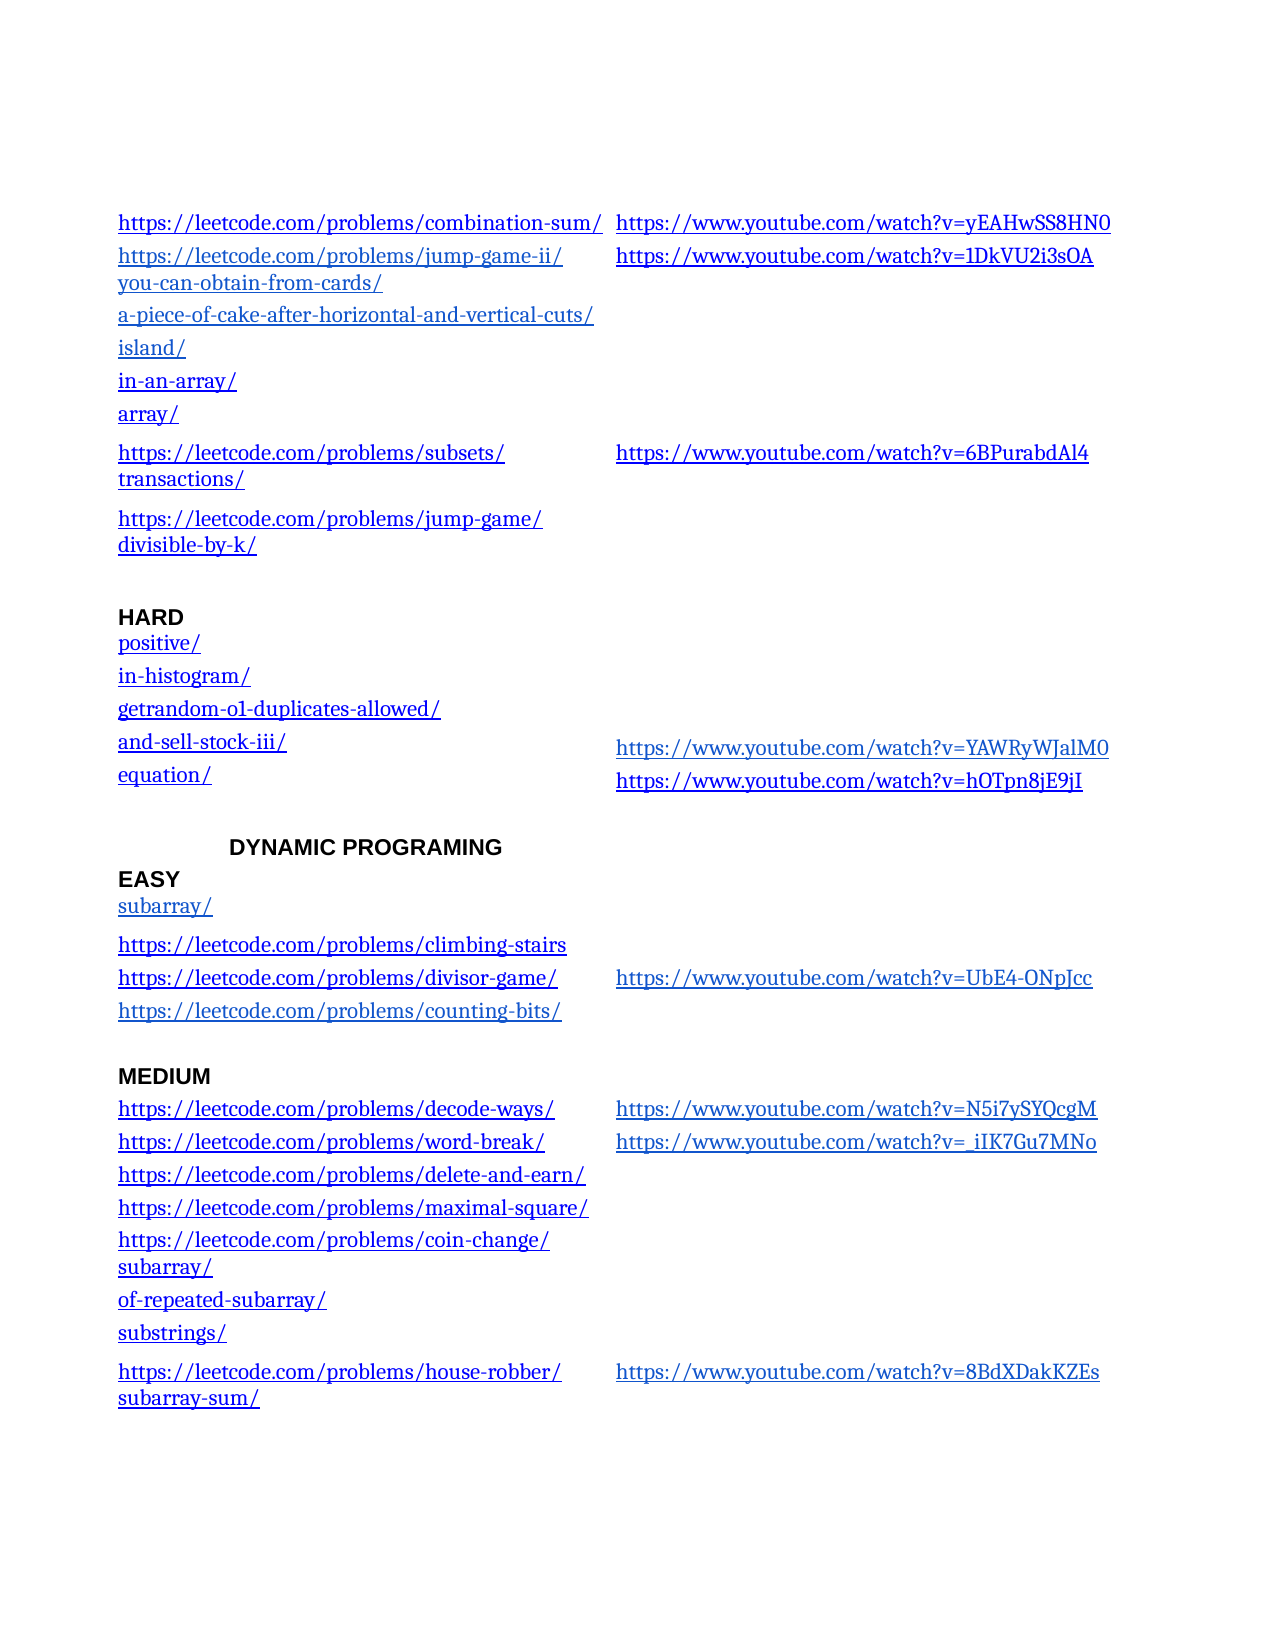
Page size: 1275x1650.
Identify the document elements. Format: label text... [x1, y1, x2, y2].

table_cell https://www.youtube.com/watch?v=6BPurabdAl4 [615, 433, 1160, 466]
table_cell https://leetcode.com/problems/subarray-sums-divisible-by-k/ [117, 532, 614, 564]
table_cell [1160, 466, 1165, 499]
table_cell [112, 335, 117, 368]
table_cell https://leetcode.com/problems/house-robber/ [117, 1352, 614, 1385]
table_cell https://www.youtube.com/watch?v=8BdXDakKZEs [615, 1352, 1160, 1385]
table_cell [1160, 1090, 1165, 1122]
table_cell https://leetcode.com/problems/maximum-product-subarray/ [117, 1254, 614, 1286]
table_cell https://leetcode.com/problems/maximal-square/ [117, 1188, 614, 1221]
table_cell https://leetcode.com/problems/climbing-stairs [117, 926, 614, 958]
table_cell [615, 1254, 1160, 1286]
table_cell [112, 991, 117, 1024]
table_cell [1160, 1319, 1165, 1352]
table_cell [1160, 565, 1165, 597]
table_cell [117, 1024, 614, 1057]
table_cell [1160, 1123, 1165, 1155]
table_cell [112, 729, 117, 761]
table_cell [1160, 794, 1165, 827]
table_cell [117, 794, 614, 827]
table_cell [615, 630, 1160, 663]
table_cell [1160, 236, 1165, 269]
table_cell https://leetcode.com/problems/word-break/ [117, 1123, 614, 1155]
table_cell EASY [117, 860, 614, 893]
table_cell [615, 893, 1160, 926]
table_cell [117, 565, 614, 597]
table_cell [1160, 401, 1165, 433]
table_cell [1160, 958, 1165, 991]
table_cell [615, 1221, 1160, 1254]
table_cell [112, 302, 117, 335]
table_cell [112, 433, 117, 466]
table_cell [112, 663, 117, 696]
table_cell https://www.youtube.com/watch?v=hOTpn8jE9jI [615, 761, 1160, 794]
table_cell [615, 466, 1160, 499]
table_cell [615, 991, 1160, 1024]
table_cell https://leetcode.com/problems/insert-delete-getrandom-o1-duplicates-allowed/ [117, 696, 614, 729]
table_cell [112, 565, 117, 597]
table_cell [112, 958, 117, 991]
table_cell [112, 466, 117, 499]
table_cell [112, 236, 117, 269]
table_cell https://leetcode.com/problems/maximum-length-of-repeated-subarray/ [117, 1286, 614, 1319]
table_cell https://leetcode.com/problems/maximum-points-you-can-obtain-from-cards/ [117, 269, 614, 302]
table_cell [615, 663, 1160, 696]
table_cell [112, 926, 117, 958]
table_cell [1160, 335, 1165, 368]
table_cell [615, 1188, 1160, 1221]
table_cell [615, 598, 1160, 630]
table_cell [1160, 269, 1165, 302]
table_cell [1160, 302, 1165, 335]
table_cell [615, 302, 1160, 335]
table_cell [112, 499, 117, 532]
table_cell https://leetcode.com/problems/coin-change/ [117, 1221, 614, 1254]
table_cell [1160, 1254, 1165, 1286]
table_cell [112, 532, 117, 564]
table_cell HARD [117, 598, 614, 630]
table_cell https://www.youtube.com/watch?v=1DkVU2i3sOA [615, 236, 1160, 269]
table_cell [112, 827, 117, 860]
table_cell [112, 204, 117, 236]
table_cell https://www.youtube.com/watch?v=YAWRyWJalM0 [615, 729, 1160, 761]
table_cell [112, 1090, 117, 1122]
table_cell [615, 1385, 1160, 1418]
table_cell [112, 1188, 117, 1221]
table_cell https://leetcode.com/problems/best-time-to-buy-and-sell-stock-iii/ [117, 729, 614, 761]
table_cell [615, 926, 1160, 958]
table_cell [1160, 663, 1165, 696]
table_cell [1160, 926, 1165, 958]
table_cell https://www.youtube.com/watch?v=UbE4-ONpJcc [615, 958, 1160, 991]
table_cell https://leetcode.com/problems/subsets/ [117, 433, 614, 466]
table_cell https://leetcode.com/problems/palindromic-substrings/ [117, 1319, 614, 1352]
table_cell [1160, 893, 1165, 926]
table_cell [112, 1155, 117, 1188]
table_cell [112, 1319, 117, 1352]
table_cell [615, 401, 1160, 433]
table_cell [1160, 860, 1165, 893]
table_cell [1160, 827, 1165, 860]
table_cell https://www.youtube.com/watch?v=_iIK7Gu7MNo [615, 1123, 1160, 1155]
table_cell [1160, 630, 1165, 663]
table_cell https://leetcode.com/problems/maximum-area-of-a-piece-of-cake-after-horizontal-and-vertical-cuts/ [117, 302, 614, 335]
table_cell [1160, 1188, 1165, 1221]
table_cell [1160, 499, 1165, 532]
table_cell [1160, 1024, 1165, 1057]
table_cell [112, 1286, 117, 1319]
table_cell https://leetcode.com/problems/divisor-game/ [117, 958, 614, 991]
table_cell https://www.youtube.com/watch?v=yEAHwSS8HN0 [615, 204, 1160, 236]
table_cell DYNAMIC PROGRAMING [117, 827, 614, 860]
table_cell [1160, 532, 1165, 564]
table_cell https://leetcode.com/problems/find-all-duplicates-in-an-array/ [117, 368, 614, 401]
table_cell [615, 532, 1160, 564]
table_cell [1160, 598, 1165, 630]
table_cell https://leetcode.com/problems/jump-game-ii/ [117, 236, 614, 269]
table_cell [615, 1057, 1160, 1089]
table_cell [1160, 204, 1165, 236]
table_cell [112, 860, 117, 893]
table_cell [112, 401, 117, 433]
table_cell [615, 269, 1160, 302]
table_cell [1160, 729, 1165, 761]
table_cell https://leetcode.com/problems/counting-bits/ [117, 991, 614, 1024]
table_cell [615, 860, 1160, 893]
table_cell [615, 1319, 1160, 1352]
table_cell [112, 630, 117, 663]
table_cell [112, 794, 117, 827]
table_cell [1160, 1221, 1165, 1254]
table_cell [112, 761, 117, 794]
table_cell [1160, 433, 1165, 466]
table_cell [615, 794, 1160, 827]
table_cell https://leetcode.com/problems/combination-sum/ [117, 204, 614, 236]
table_cell [1160, 761, 1165, 794]
table_cell [1160, 1057, 1165, 1089]
table_cell https://leetcode.com/problems/largest-rectangle-in-histogram/ [117, 663, 614, 696]
table_cell [1160, 1385, 1165, 1418]
table_cell [615, 1286, 1160, 1319]
table_cell [615, 1155, 1160, 1188]
table_cell [112, 269, 117, 302]
table_cell https://leetcode.com/problems/maximum-subarray/ [117, 893, 614, 926]
table_cell [1160, 991, 1165, 1024]
table_cell [615, 827, 1160, 860]
table_cell [615, 499, 1160, 532]
table_cell https://leetcode.com/problems/delete-and-earn/ [117, 1155, 614, 1188]
table_cell [615, 1024, 1160, 1057]
table_cell [112, 893, 117, 926]
table_cell [615, 368, 1160, 401]
table_cell [112, 1024, 117, 1057]
table_cell https://www.youtube.com/watch?v=N5i7ySYQcgM [615, 1090, 1160, 1122]
table_cell https://leetcode.com/problems/continuous-subarray-sum/ [117, 1385, 614, 1418]
table_cell [112, 1352, 117, 1385]
table_cell [112, 598, 117, 630]
table_cell https://leetcode.com/problems/invalid-transactions/ [117, 466, 614, 499]
table_cell https://leetcode.com/problems/max-value-of-equation/ [117, 761, 614, 794]
table_cell [1160, 1286, 1165, 1319]
table_cell [1160, 1352, 1165, 1385]
table_cell [112, 1123, 117, 1155]
table_cell https://leetcode.com/problems/jump-game/ [117, 499, 614, 532]
table_cell [112, 1254, 117, 1286]
table_cell [112, 1221, 117, 1254]
table_cell [1160, 1155, 1165, 1188]
table_cell [112, 1385, 117, 1418]
table_cell [112, 696, 117, 729]
table_cell [615, 565, 1160, 597]
table_cell https://leetcode.com/problems/k-diff-pairs-in-an-array/ [117, 401, 614, 433]
table_cell [112, 368, 117, 401]
table_cell [615, 696, 1160, 729]
table_cell https://leetcode.com/problems/max-area-of-island/ [117, 335, 614, 368]
table_cell https://leetcode.com/problems/first-missing-positive/ [117, 630, 614, 663]
table_cell MEDIUM [117, 1057, 614, 1089]
table_cell [1160, 696, 1165, 729]
table_cell [615, 335, 1160, 368]
table_cell https://leetcode.com/problems/decode-ways/ [117, 1090, 614, 1122]
table_cell [1160, 368, 1165, 401]
table_cell [112, 1057, 117, 1089]
